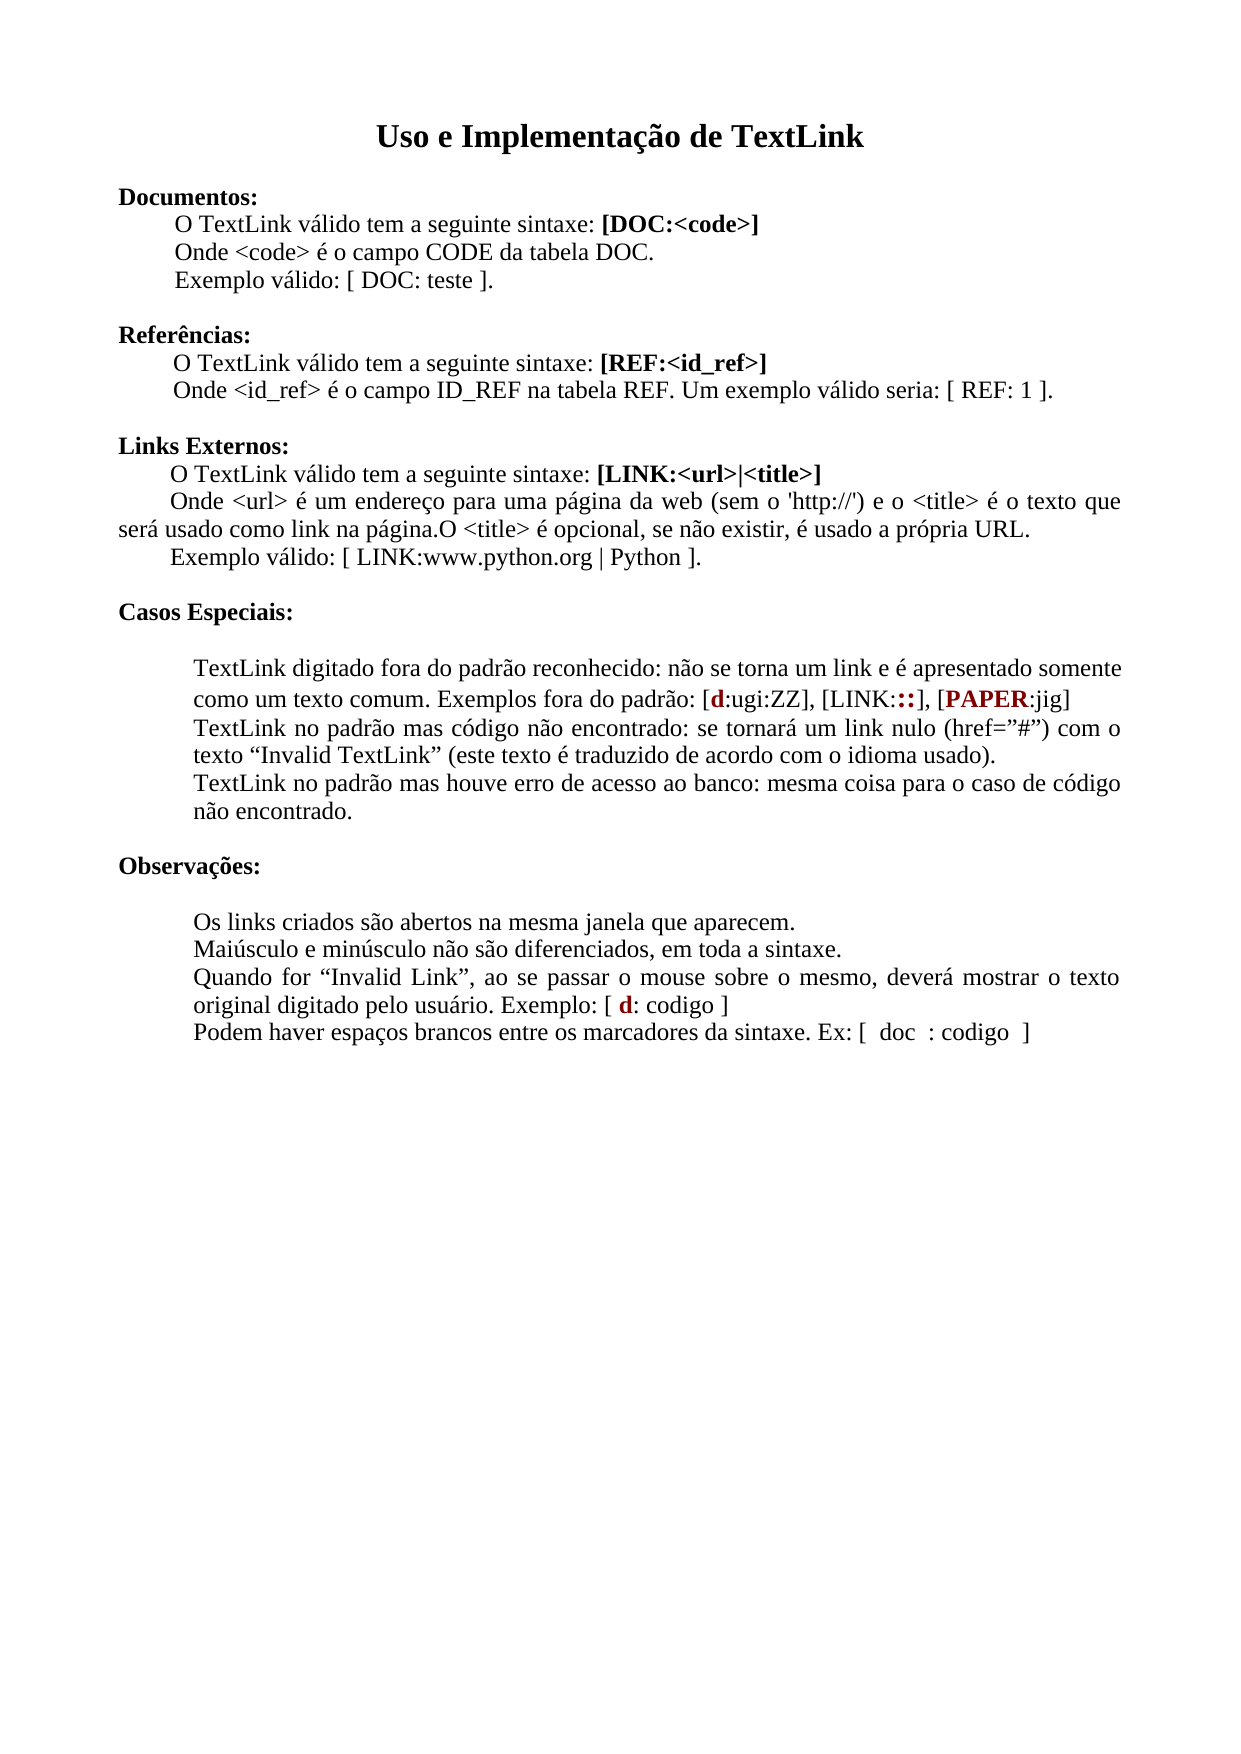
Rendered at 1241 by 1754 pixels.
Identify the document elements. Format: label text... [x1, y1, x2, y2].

text Exemplo válido: [ LINK:www.python.org | Python ]. [118, 543, 1122, 571]
list TextLink no padrão mas código não encontrado: se tornará um link nulo (href=”#”) com o texto “Invalid TextLink” (este texto é traduzido de acordo com o idioma usado). [156, 714, 1122, 769]
text Uso e Implementação de TextLink [118, 118, 1122, 155]
list Quando for “Invalid Link”, ao se passar o mouse sobre o mesmo, deverá mostrar o texto original digitado pelo usuário. Exemplo: [ d: codigo ] [156, 963, 1122, 1018]
text O TextLink válido tem a seguinte sintaxe: [REF:<id_ref>] [118, 349, 1122, 377]
text Documentos: [118, 183, 1122, 210]
list TextLink digitado fora do padrão reconhecido: não se torna um link e é apresentado somente como um texto comum. Exemplos fora do padrão: [d:ugi:ZZ], [LINK:::], [PAPER:jig] [156, 654, 1122, 714]
list TextLink no padrão mas houve erro de acesso ao banco: mesma coisa para o caso de código não encontrado. [156, 769, 1122, 824]
list Maiúsculo e minúsculo não são diferenciados, em toda a sintaxe. [156, 935, 1122, 963]
text Exemplo válido: [ DOC: teste ]. [118, 266, 1122, 293]
text Links Externos: [118, 432, 1122, 460]
text O TextLink válido tem a seguinte sintaxe: [DOC:<code>] [118, 210, 1122, 238]
list Podem haver espaços brancos entre os marcadores da sintaxe. Ex: [ doc : codigo ] [156, 1018, 1122, 1046]
text O TextLink válido tem a seguinte sintaxe: [LINK:<url>|<title>] [118, 460, 1122, 487]
text Referências: [118, 321, 1122, 349]
text Observações: [118, 852, 1122, 880]
text Onde <url> é um endereço para uma página da web (sem o 'http://') e o <title> é o texto que será usado como link na página.O <title> é opcional, se não existir, é usado a própria URL. [118, 487, 1122, 543]
text Onde <code> é o campo CODE da tabela DOC. [118, 238, 1122, 266]
list Os links criados são abertos na mesma janela que aparecem. [156, 908, 1122, 935]
text Casos Especiais: [118, 598, 1122, 626]
text Onde <id_ref> é o campo ID_REF na tabela REF. Um exemplo válido seria: [ REF: 1 ]. [118, 377, 1122, 404]
